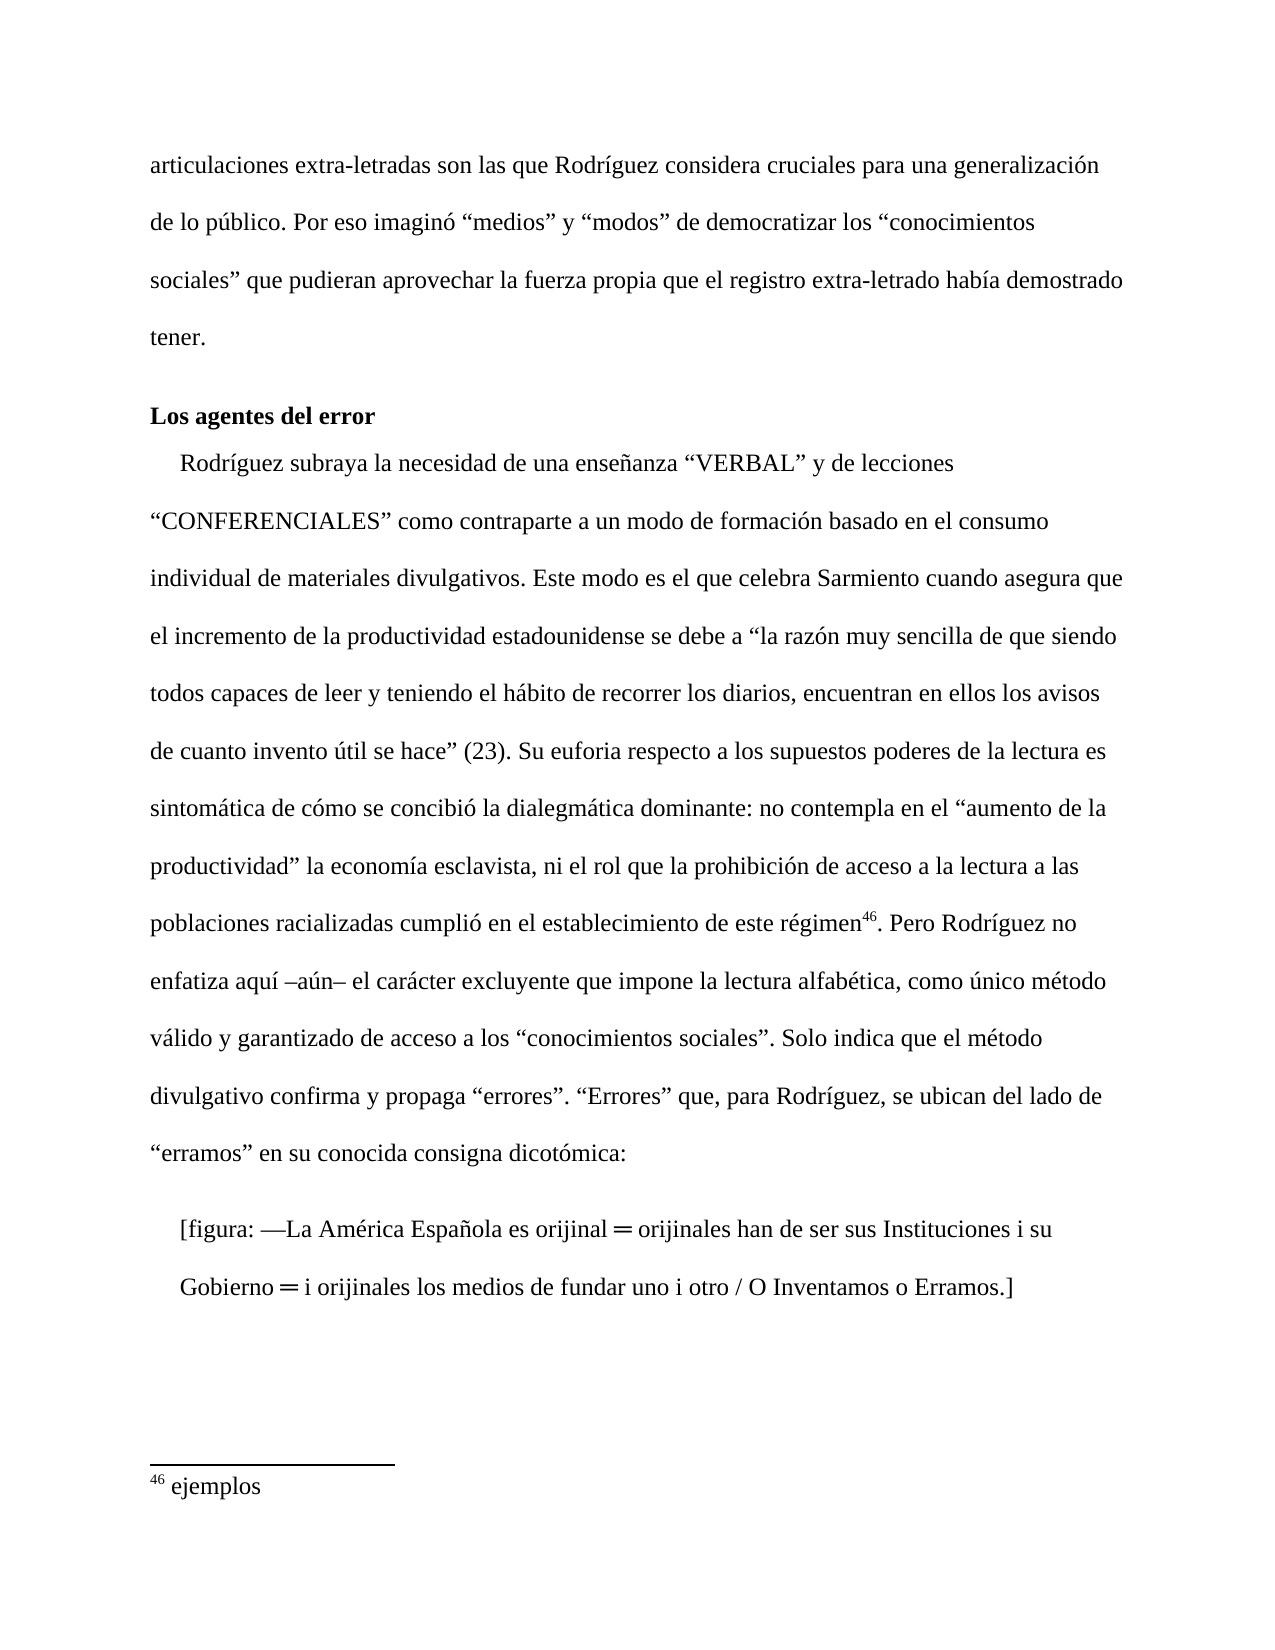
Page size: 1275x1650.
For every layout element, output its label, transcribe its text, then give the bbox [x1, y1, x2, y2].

text ejemplos [150, 1471, 1125, 1500]
text Rodríguez subraya la necesidad de una enseñanza “VERBAL” y de lecciones “CONFERENCIALES” como contraparte a un modo de formación basado en el consumo individual de materiales divulgativos. Este modo es el que celebra Sarmiento cuando asegura que el incremento de la productividad estadounidense se debe a “la razón muy sencilla de que siendo todos capaces de leer y teniendo el hábito de recorrer los diarios, encuentran en ellos los avisos de cuanto invento útil se hace” (23). Su euforia respecto a los supuestos poderes de la lectura es sintomática de cómo se concibió la dialegmática dominante: no contempla en el “aumento de la productividad” la economía esclavista, ni el rol que la prohibición de acceso a la lectura a las poblaciones racializadas cumplió en el establecimiento de este régimen. Pero Rodríguez no enfatiza aquí –aún– el carácter excluyente que impone la lectura alfabética, como único método válido y garantizado de acceso a los “conocimientos sociales”. Solo indica que el método divulgativo confirma y propaga “errores”. “Errores” que, para Rodríguez, se ubican del lado de “erramos” en su conocida consigna dicotómica: [150, 448, 1125, 1167]
text [figura: —La América Española es orijinal ═ orijinales han de ser sus Instituciones i su Gobierno ═ i orijinales los medios de fundar uno i otro / O Inventamos o Erramos.] [179, 1214, 1096, 1301]
text articulaciones extra-letradas son las que Rodríguez considera cruciales para una generalización de lo público. Por eso imaginó “medios” y “modos” de democratizar los “conocimientos sociales” que pudieran aprovechar la fuerza propia que el registro extra-letrado había demostrado tener. [150, 150, 1125, 351]
subtitle Los agentes del error [150, 401, 1125, 429]
